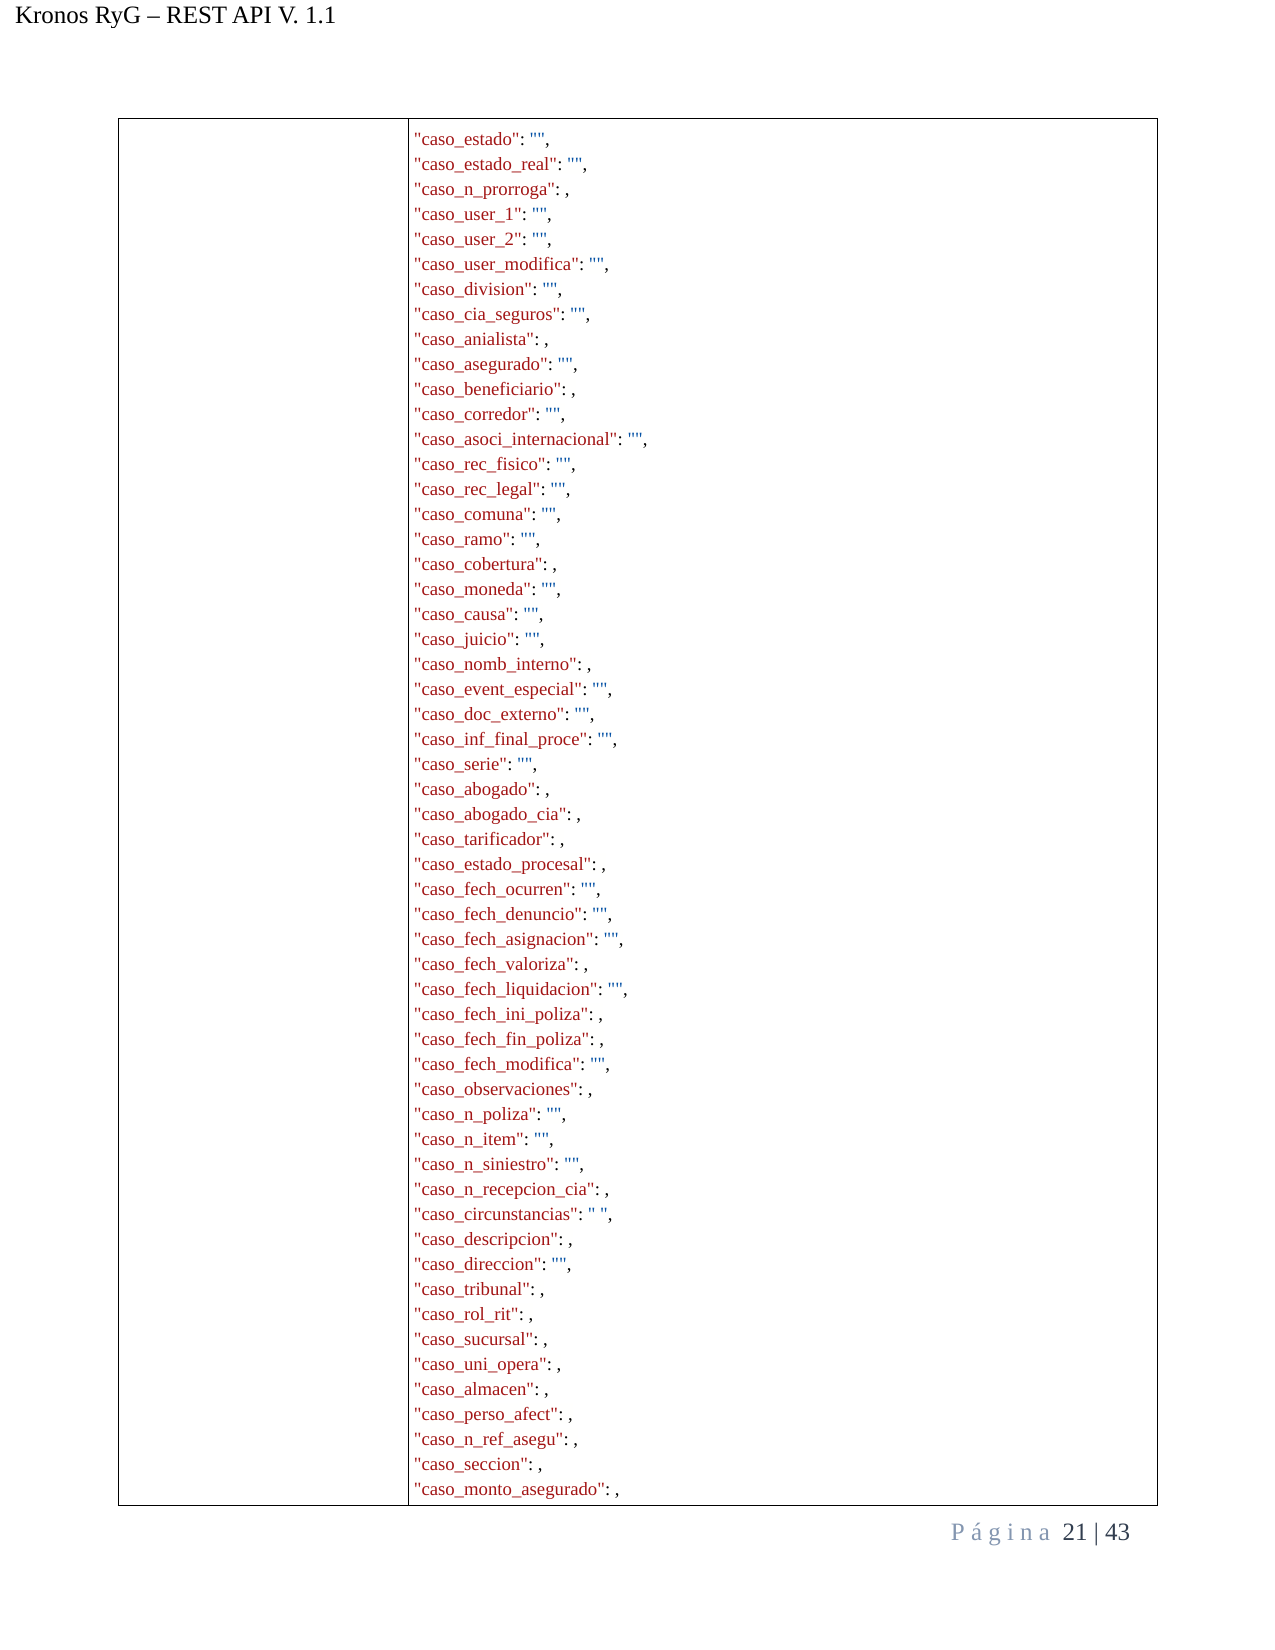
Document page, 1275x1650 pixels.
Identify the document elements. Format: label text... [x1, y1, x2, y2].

table_cell "caso_estado": "", "caso_estado_real": "", "caso_n_prorroga": , "caso_user_1": "", "caso_user_2": "", "caso_user_modifica": "", "caso_division": "", "caso_cia_seguros": "", "caso_anialista": , "caso_asegurado": "", "caso_beneficiario": , "caso_corredor": "", "caso_asoci_internacional": "", "caso_rec_fisico": "", "caso_rec_legal": "", "caso_comuna": "", "caso_ramo": "", "caso_cobertura": , "caso_moneda": "", "caso_causa": "", "caso_juicio": "", "caso_nomb_interno": , "caso_event_especial": "", "caso_doc_externo": "", "caso_inf_final_proce": "", "caso_serie": "", "caso_abogado": , "caso_abogado_cia": , "caso_tarificador": , "caso_estado_procesal": , "caso_fech_ocurren": "", "caso_fech_denuncio": "", "caso_fech_asignacion": "", "caso_fech_valoriza": , "caso_fech_liquidacion": "", "caso_fech_ini_poliza": , "caso_fech_fin_poliza": , "caso_fech_modifica": "", "caso_observaciones": , "caso_n_poliza": "", "caso_n_item": "", "caso_n_siniestro": "", "caso_n_recepcion_cia": , "caso_circunstancias": " ", "caso_descripcion": , "caso_direccion": "", "caso_tribunal": , "caso_rol_rit": , "caso_sucursal": , "caso_uni_opera": , "caso_almacen": , "caso_perso_afect": , "caso_n_ref_asegu": , "caso_seccion": , "caso_monto_asegurado": , [409, 119, 1157, 1505]
table_cell [119, 119, 408, 1505]
